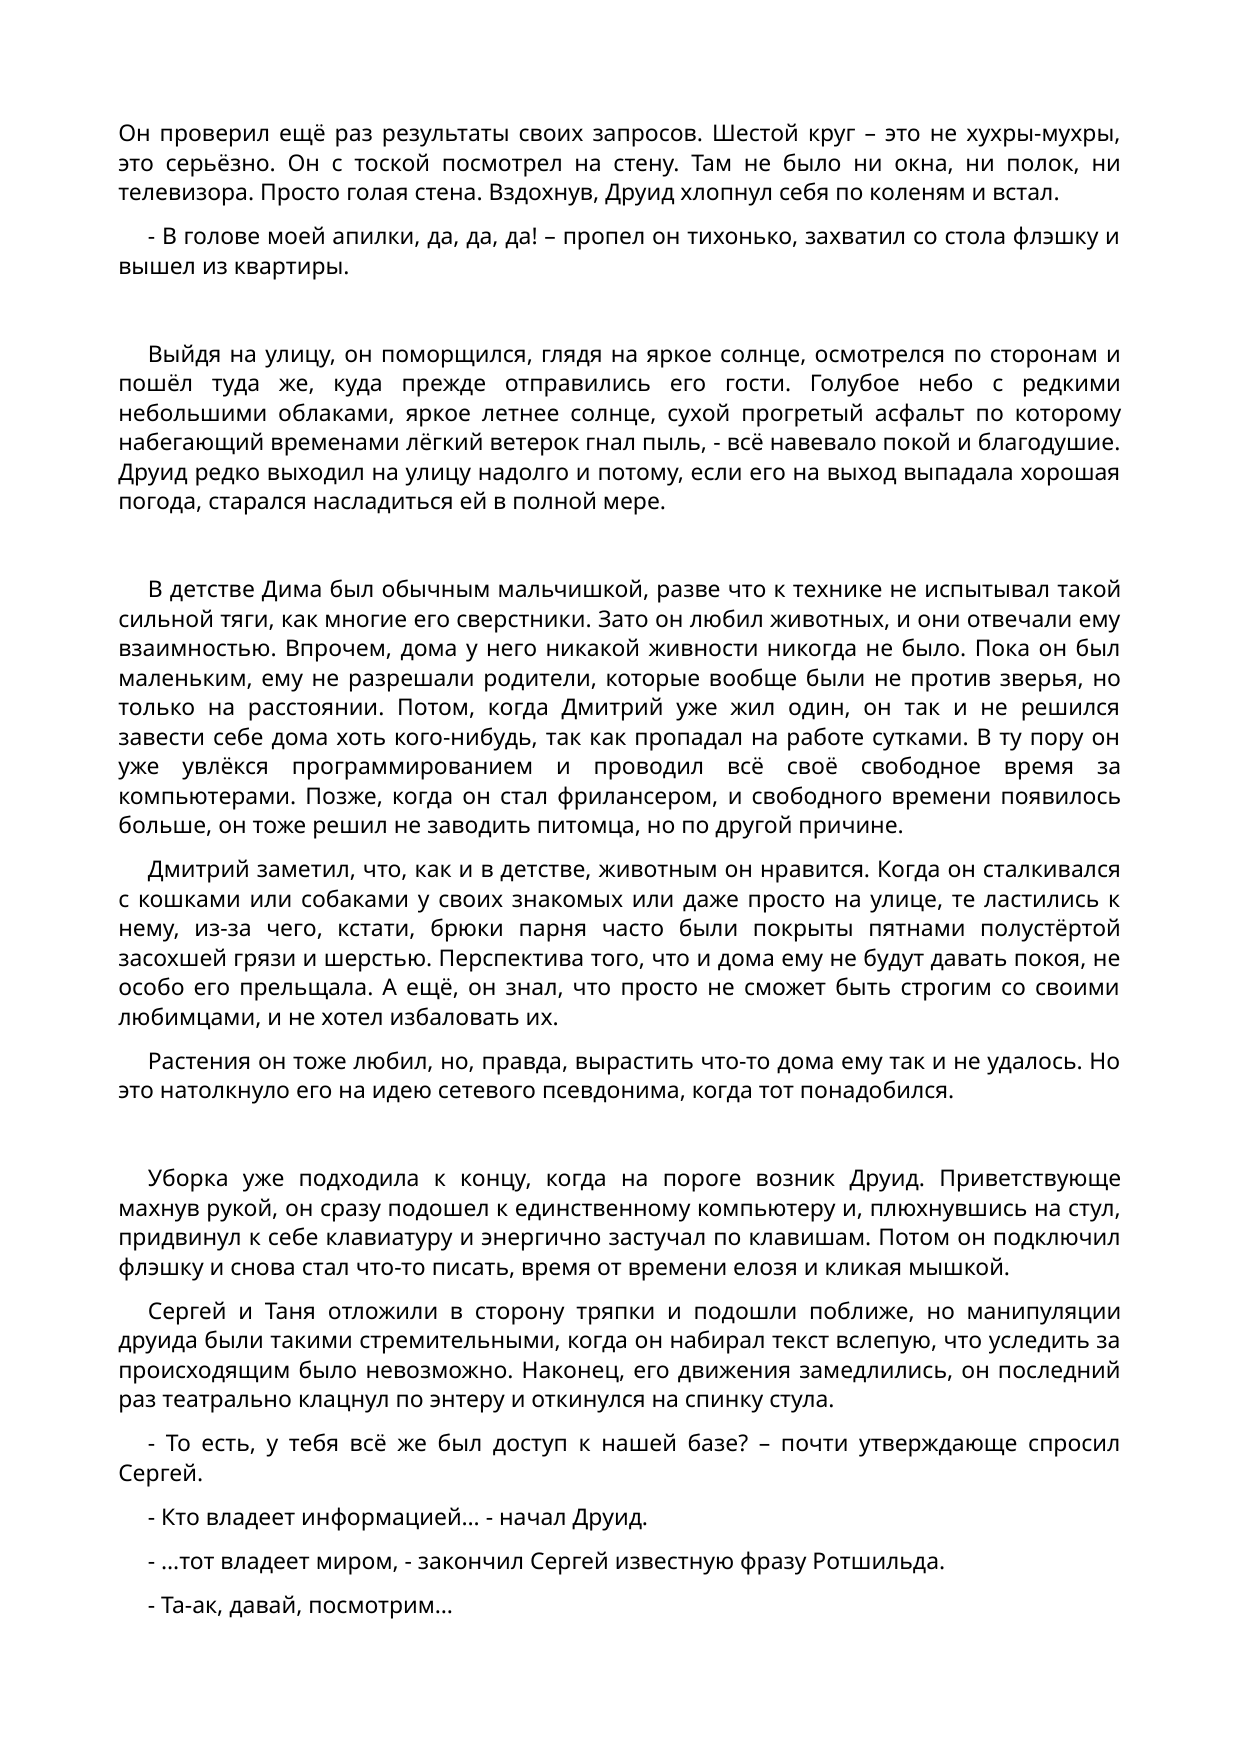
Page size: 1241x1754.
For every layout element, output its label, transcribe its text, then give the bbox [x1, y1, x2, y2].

text - …тот владеет миром, - закончил Сергей известную фразу Ротшильда. [118, 1546, 1122, 1575]
text - Кто владеет информацией… - начал Друид. [118, 1502, 1122, 1531]
text Сергей и Таня отложили в сторону тряпки и подошли поближе, но манипуляции друида были такими стремительными, когда он набирал текст вслепую, что уследить за происходящим было невозможно. Наконец, его движения замедлились, он последний раз театрально клацнул по энтеру и откинулся на спинку стула. [118, 1296, 1122, 1414]
text Растения он тоже любил, но, правда, вырастить что-то дома ему так и не удалось. Но это натолкнуло его на идею сетевого псевдонима, когда тот понадобился. [118, 1046, 1122, 1104]
text Он проверил ещё раз результаты своих запросов. Шестой круг – это не хухры-мухры, это серьёзно. Он с тоской посмотрел на стену. Там не было ни окна, ни полок, ни телевизора. Просто голая стена. Вздохнув, Друид хлопнул себя по коленям и встал. [118, 118, 1122, 207]
text Дмитрий заметил, что, как и в детстве, животным он нравится. Когда он сталкивался с кошками или собаками у своих знакомых или даже просто на улице, те ластились к нему, из-за чего, кстати, брюки парня часто были покрыты пятнами полустёртой засохшей грязи и шерстью. Перспектива того, что и дома ему не будут давать покоя, не особо его прельщала. А ещё, он знал, что просто не сможет быть строгим со своими любимцами, и не хотел избаловать их. [118, 854, 1122, 1031]
text - То есть, у тебя всё же был доступ к нашей базе? – почти утверждающе спросил Сергей. [118, 1428, 1122, 1487]
text - Та-ак, давай, посмотрим… [118, 1590, 1122, 1619]
text Уборка уже подходила к концу, когда на пороге возник Друид. Приветствующе махнув рукой, он сразу подошел к единственному компьютеру и, плюхнувшись на стул, придвинул к себе клавиатуру и энергично застучал по клавишам. Потом он подключил флэшку и снова стал что-то писать, время от времени елозя и кликая мышкой. [118, 1163, 1122, 1281]
text В детстве Дима был обычным мальчишкой, разве что к технике не испытывал такой сильной тяги, как многие его сверстники. Зато он любил животных, и они отвечали ему взаимностью. Впрочем, дома у него никакой живности никогда не было. Пока он был маленьким, ему не разрешали родители, которые вообще были не против зверья, но только на расстоянии. Потом, когда Дмитрий уже жил один, он так и не решился завести себе дома хоть кого-нибудь, так как пропадал на работе сутками. В ту пору он уже увлёкся программированием и проводил всё своё свободное время за компьютерами. Позже, когда он стал фрилансером, и свободного времени появилось больше, он тоже решил не заводить питомца, но по другой причине. [118, 574, 1122, 839]
text Выйдя на улицу, он поморщился, глядя на яркое солнце, осмотрелся по сторонам и пошёл туда же, куда прежде отправились его гости. Голубое небо с редкими небольшими облаками, яркое летнее солнце, сухой прогретый асфальт по которому набегающий временами лёгкий ветерок гнал пыль, - всё навевало покой и благодушие. Друид редко выходил на улицу надолго и потому, если его на выход выпадала хорошая погода, старался насладиться ей в полной мере. [118, 339, 1122, 516]
text - В голове моей апилки, да, да, да! – пропел он тихонько, захватил со стола флэшку и вышел из квартиры. [118, 221, 1122, 280]
